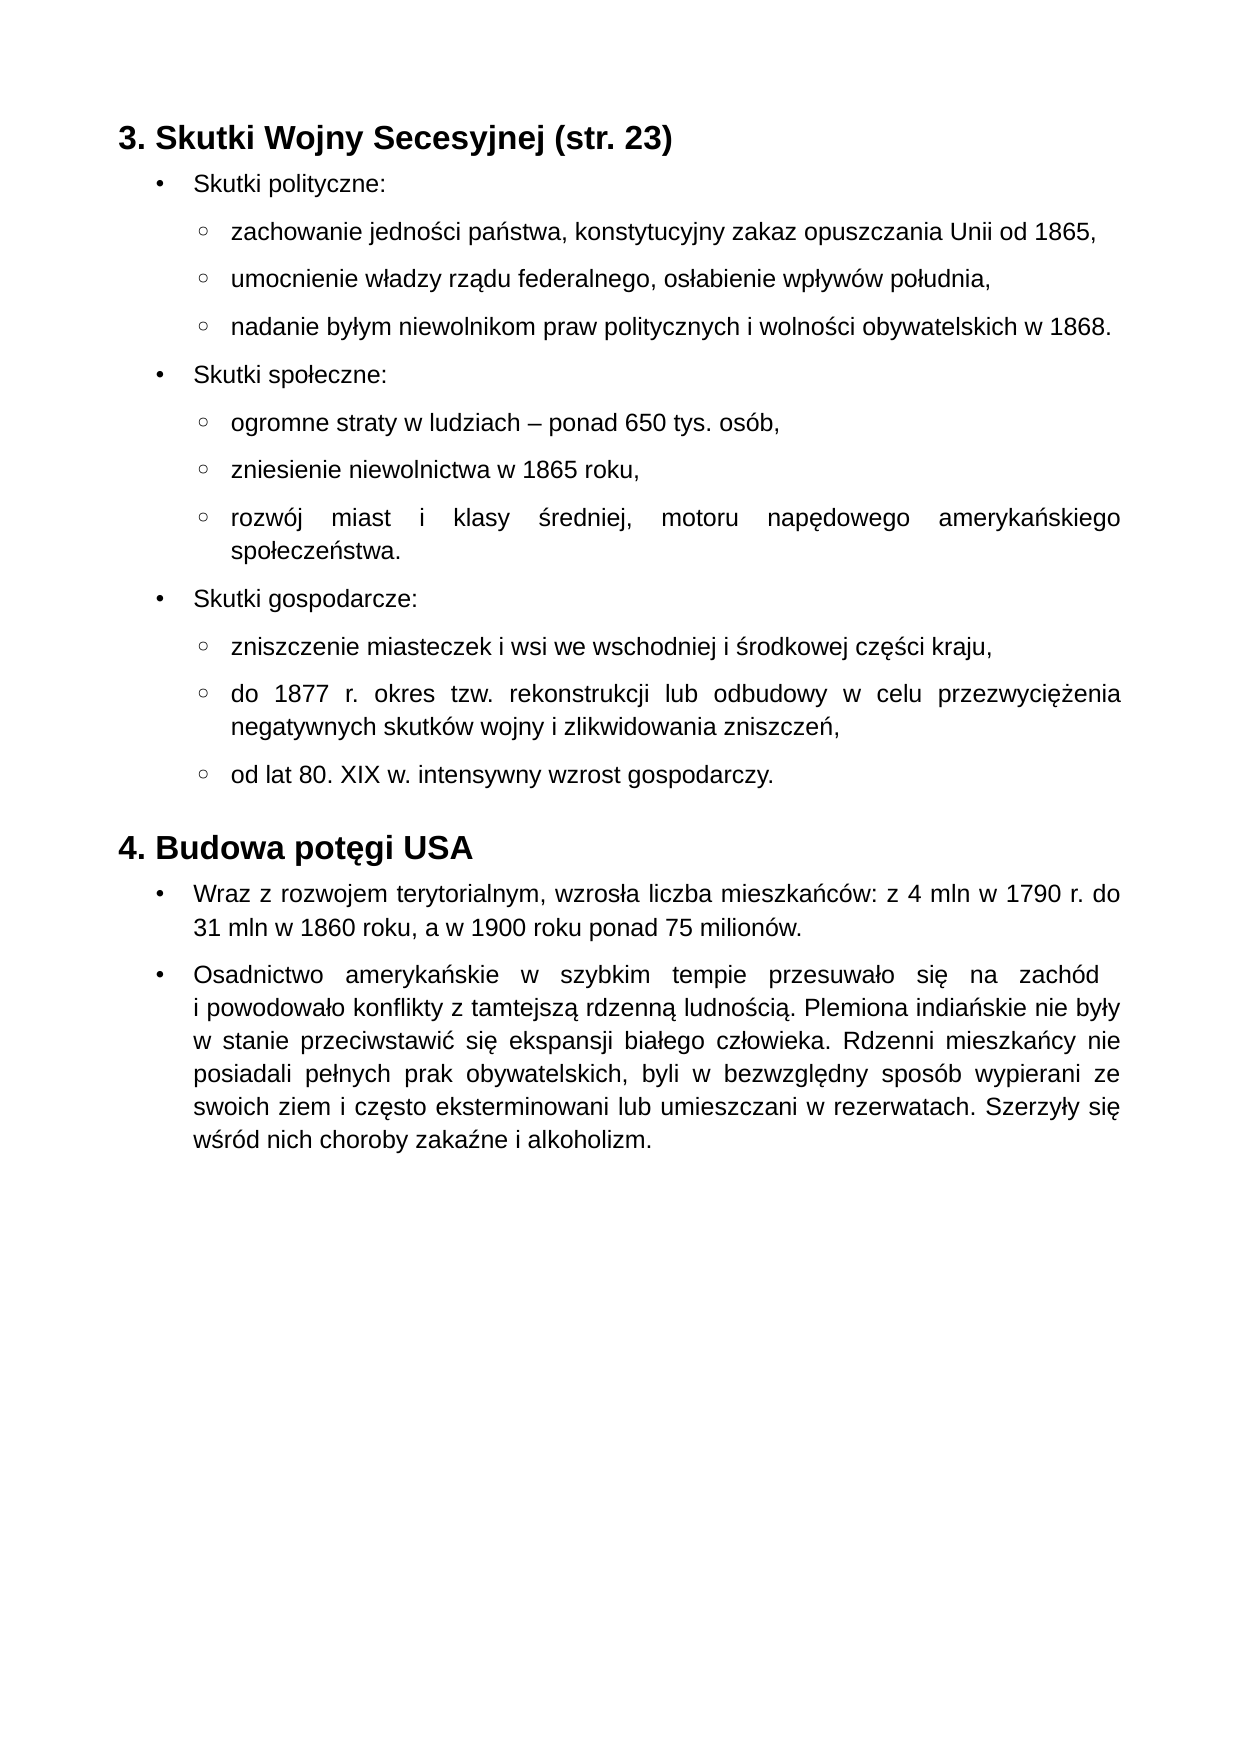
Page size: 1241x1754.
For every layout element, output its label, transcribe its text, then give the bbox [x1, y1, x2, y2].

list zniesienie niewolnictwa w 1865 roku, [193, 455, 1122, 484]
list Wraz z rozwojem terytorialnym, wzrosła liczba mieszkańców: z 4 mln w 1790 r. do 31 mln w 1860 roku, a w 1900 roku ponad 75 milionów. [156, 879, 1122, 941]
list zachowanie jedności państwa, konstytucyjny zakaz opuszczania Unii od 1865, [193, 217, 1122, 246]
list zniszczenie miasteczek i wsi we wschodniej i środkowej części kraju, [193, 631, 1122, 660]
list do 1877 r. okres tzw. rekonstrukcji lub odbudowy w celu przezwyciężenia negatywnych skutków wojny i zlikwidowania zniszczeń, [193, 679, 1122, 741]
list nadanie byłym niewolnikom praw politycznych i wolności obywatelskich w 1868. [193, 312, 1122, 341]
list ogromne straty w ludziach – ponad 650 tys. osób, [193, 408, 1122, 436]
list rozwój miast i klasy średniej, motoru napędowego amerykańskiego społeczeństwa. [193, 503, 1122, 565]
list Skutki gospodarcze: [156, 584, 1122, 613]
list umocnienie władzy rządu federalnego, osłabienie wpływów południa, [193, 264, 1122, 293]
list od lat 80. XIX w. intensywny wzrost gospodarczy. [193, 760, 1122, 789]
list Osadnictwo amerykańskie w szybkim tempie przesuwało się na zachód i powodowało konflikty z tamtejszą rdzenną ludnością. Plemiona indiańskie nie były w stanie przeciwstawić się ekspansji białego człowieka. Rdzenni mieszkańcy nie posiadali pełnych prak obywatelskich, byli w bezwzględny sposób wypierani ze swoich ziem i często eksterminowani lub umieszczani w rezerwatach. Szerzyły się wśród nich choroby zakaźne i alkoholizm. [156, 960, 1122, 1154]
subtitle 4. Budowa potęgi USA [118, 828, 1122, 867]
subtitle 3. Skutki Wojny Secesyjnej (str. 23) [118, 118, 1122, 157]
list Skutki polityczne: [156, 169, 1122, 198]
list Skutki społeczne: [156, 360, 1122, 389]
